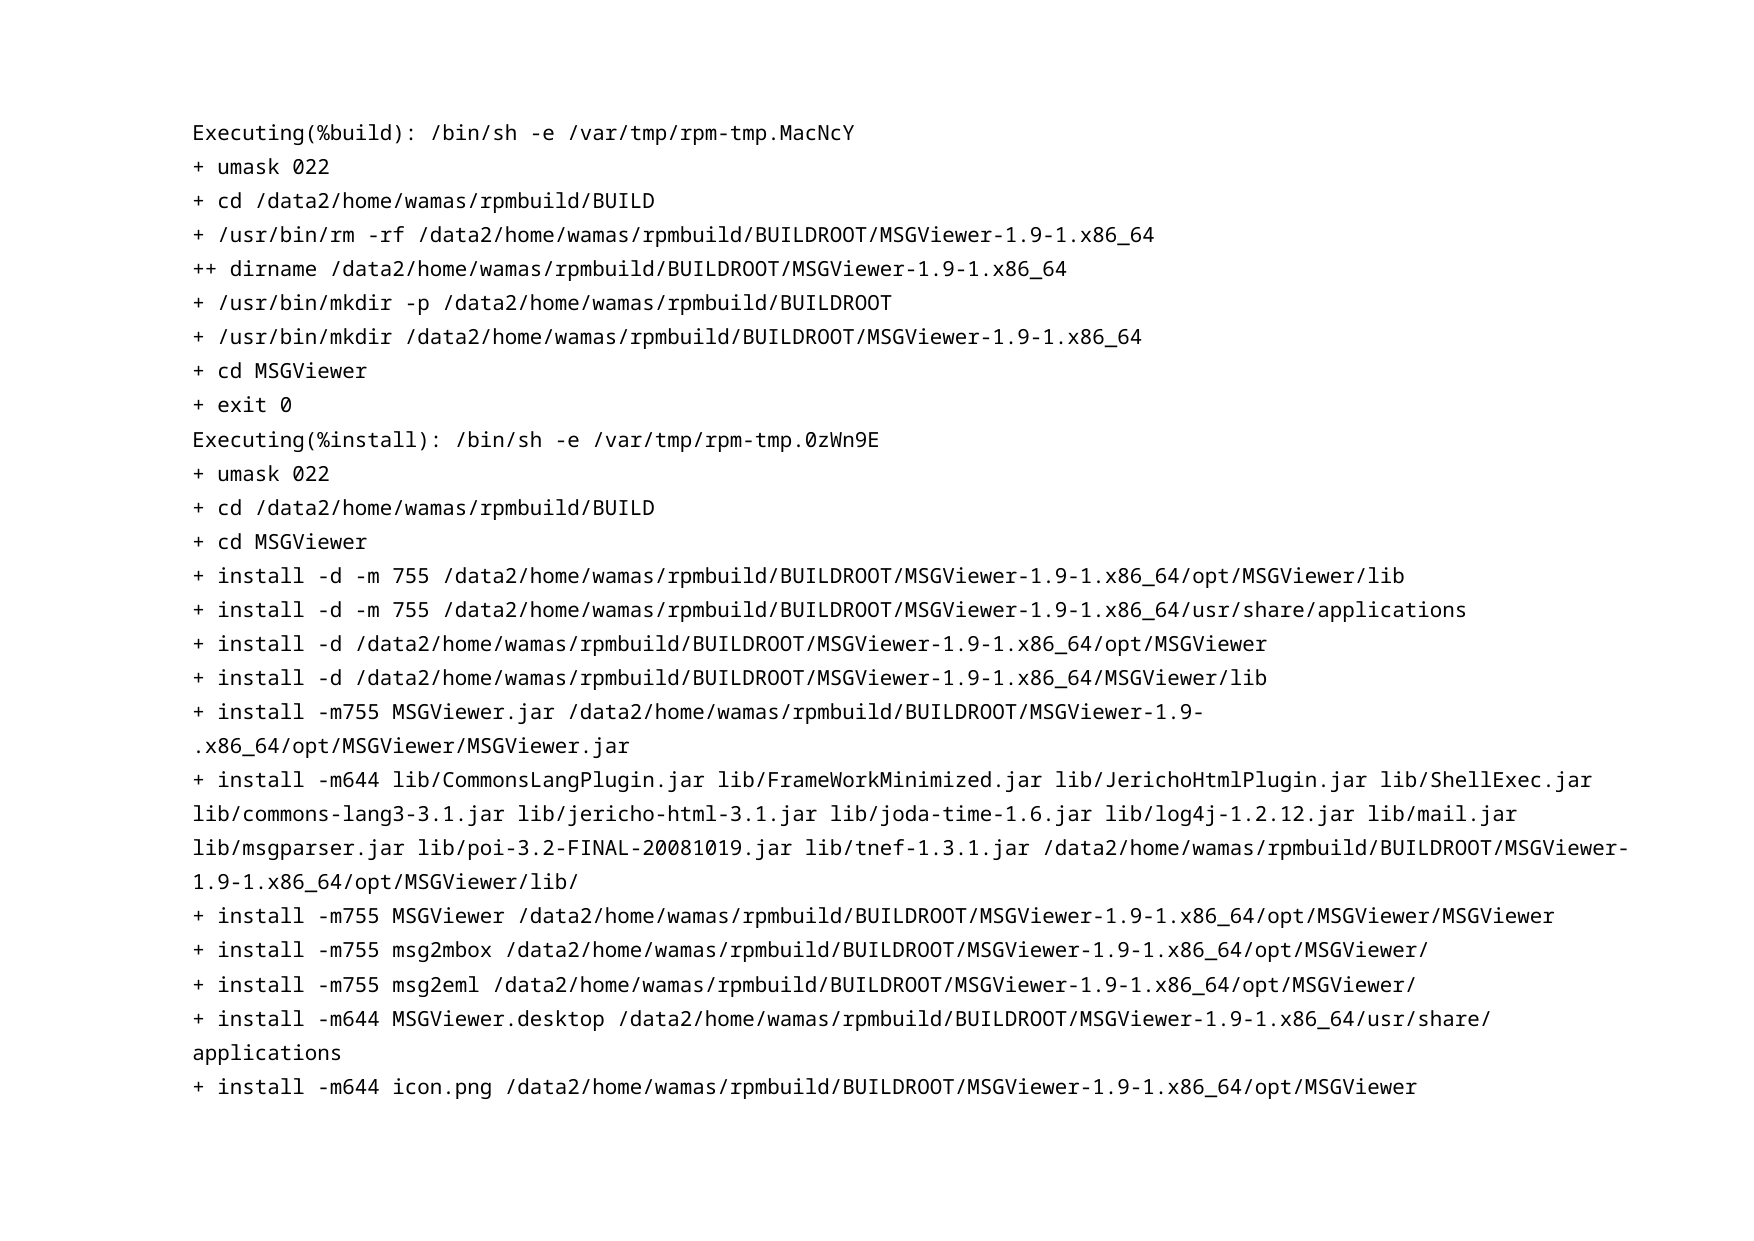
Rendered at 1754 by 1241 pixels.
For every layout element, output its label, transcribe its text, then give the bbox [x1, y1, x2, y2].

text Executing(%build): /bin/sh -e /var/tmp/rpm-tmp.MacNcY + umask 022 + cd /data2/home/wamas/rpmbuild/BUILD + /usr/bin/rm -rf /data2/home/wamas/rpmbuild/BUILDROOT/MSGViewer-1.9-1.x86_64 ++ dirname /data2/home/wamas/rpmbuild/BUILDROOT/MSGViewer-1.9-1.x86_64 + /usr/bin/mkdir -p /data2/home/wamas/rpmbuild/BUILDROOT + /usr/bin/mkdir /data2/home/wamas/rpmbuild/BUILDROOT/MSGViewer-1.9-1.x86_64 + cd MSGViewer + exit 0 Executing(%install): /bin/sh -e /var/tmp/rpm-tmp.0zWn9E + umask 022 + cd /data2/home/wamas/rpmbuild/BUILD + cd MSGViewer + install -d -m 755 /data2/home/wamas/rpmbuild/BUILDROOT/MSGViewer-1.9-1.x86_64/opt/MSGViewer/lib + install -d -m 755 /data2/home/wamas/rpmbuild/BUILDROOT/MSGViewer-1.9-1.x86_64/usr/share/applications + install -d /data2/home/wamas/rpmbuild/BUILDROOT/MSGViewer-1.9-1.x86_64/opt/MSGViewer + install -d /data2/home/wamas/rpmbuild/BUILDROOT/MSGViewer-1.9-1.x86_64/MSGViewer/lib + install -m755 MSGViewer.jar /data2/home/wamas/rpmbuild/BUILDROOT/MSGViewer-1.9- .x86_64/opt/MSGViewer/MSGViewer.jar + install -m644 lib/CommonsLangPlugin.jar lib/FrameWorkMinimized.jar lib/JerichoHtmlPlugin.jar lib/ShellExec.jar lib/commons-lang3-3.1.jar lib/jericho-html-3.1.jar lib/joda-time-1.6.jar lib/log4j-1.2.12.jar lib/mail.jar lib/msgparser.jar lib/poi-3.2-FINAL-20081019.jar lib/tnef-1.3.1.jar /data2/home/wamas/rpmbuild/BUILDROOT/MSGViewer-1.9-1.x86_64/opt/MSGViewer/lib/ + install -m755 MSGViewer /data2/home/wamas/rpmbuild/BUILDROOT/MSGViewer-1.9-1.x86_64/opt/MSGViewer/MSGViewer + install -m755 msg2mbox /data2/home/wamas/rpmbuild/BUILDROOT/MSGViewer-1.9-1.x86_64/opt/MSGViewer/ + install -m755 msg2eml /data2/home/wamas/rpmbuild/BUILDROOT/MSGViewer-1.9-1.x86_64/opt/MSGViewer/ + install -m644 MSGViewer.desktop /data2/home/wamas/rpmbuild/BUILDROOT/MSGViewer-1.9-1.x86_64/usr/share/applications + install -m644 icon.png /data2/home/wamas/rpmbuild/BUILDROOT/MSGViewer-1.9-1.x86_64/opt/MSGViewer [192, 118, 1636, 1100]
